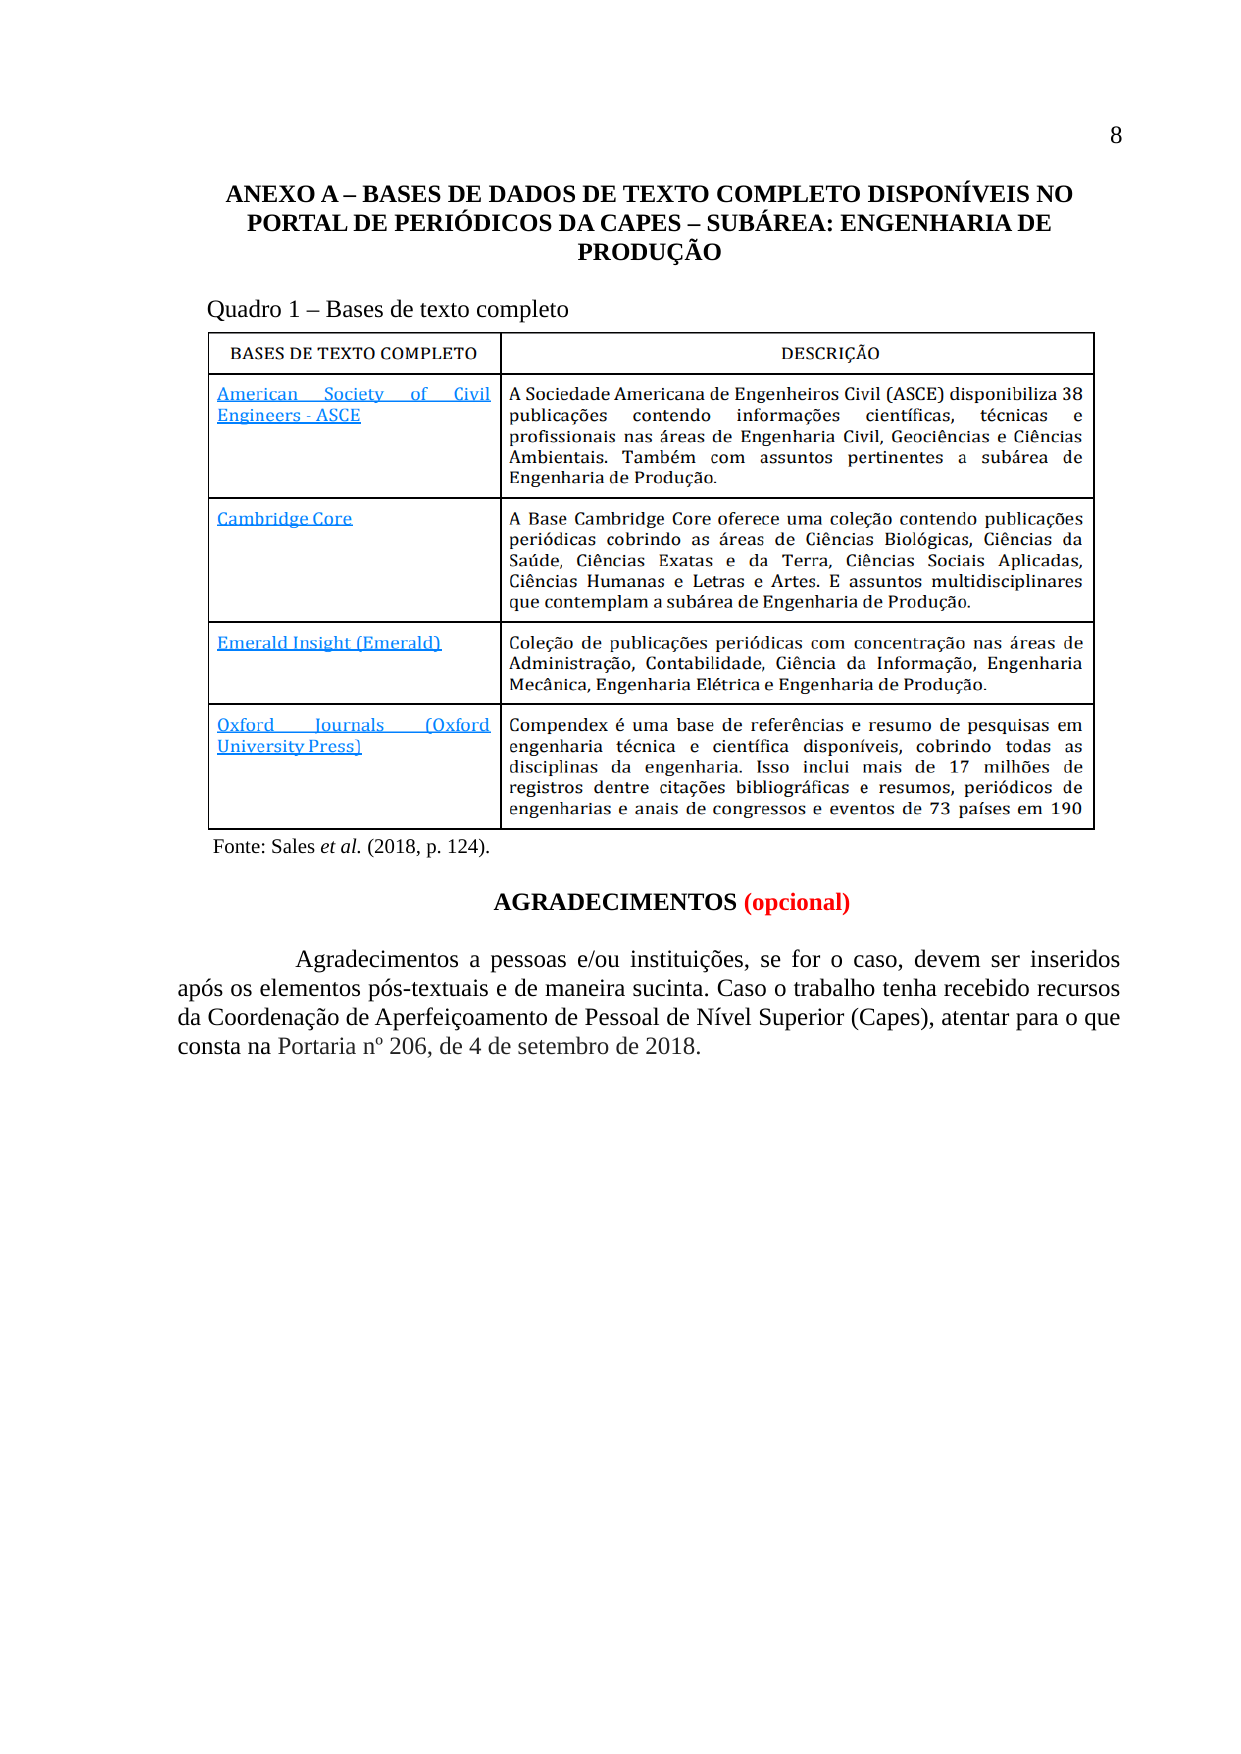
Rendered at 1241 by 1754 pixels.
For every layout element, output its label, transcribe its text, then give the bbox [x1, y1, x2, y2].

picture [189, 323, 1110, 835]
text Fonte: Sales et al. (2018, p. 124). [213, 323, 1122, 858]
text Agradecimentos a pessoas e/ou instituições, se for o caso, devem ser inseridos após os elementos pós-textuais e de maneira sucinta. Caso o trabalho tenha recebido recursos da Coordenação de Aperfeiçoamento de Pessoal de Nível Superior (Capes), atentar para o que consta na Portaria nº 206, de 4 de setembro de 2018. [177, 944, 1122, 1059]
text AGRADECIMENTOS (opcional) [222, 887, 1122, 916]
text ANEXO A – BASES DE DADOS DE TEXTO COMPLETO DISPONÍVEIS NO PORTAL DE PERIÓDICOS DA CAPES – SUBÁREA: ENGENHARIA DE PRODUÇÃO [177, 179, 1122, 266]
text Quadro 1 – Bases de texto completo [207, 294, 1122, 323]
